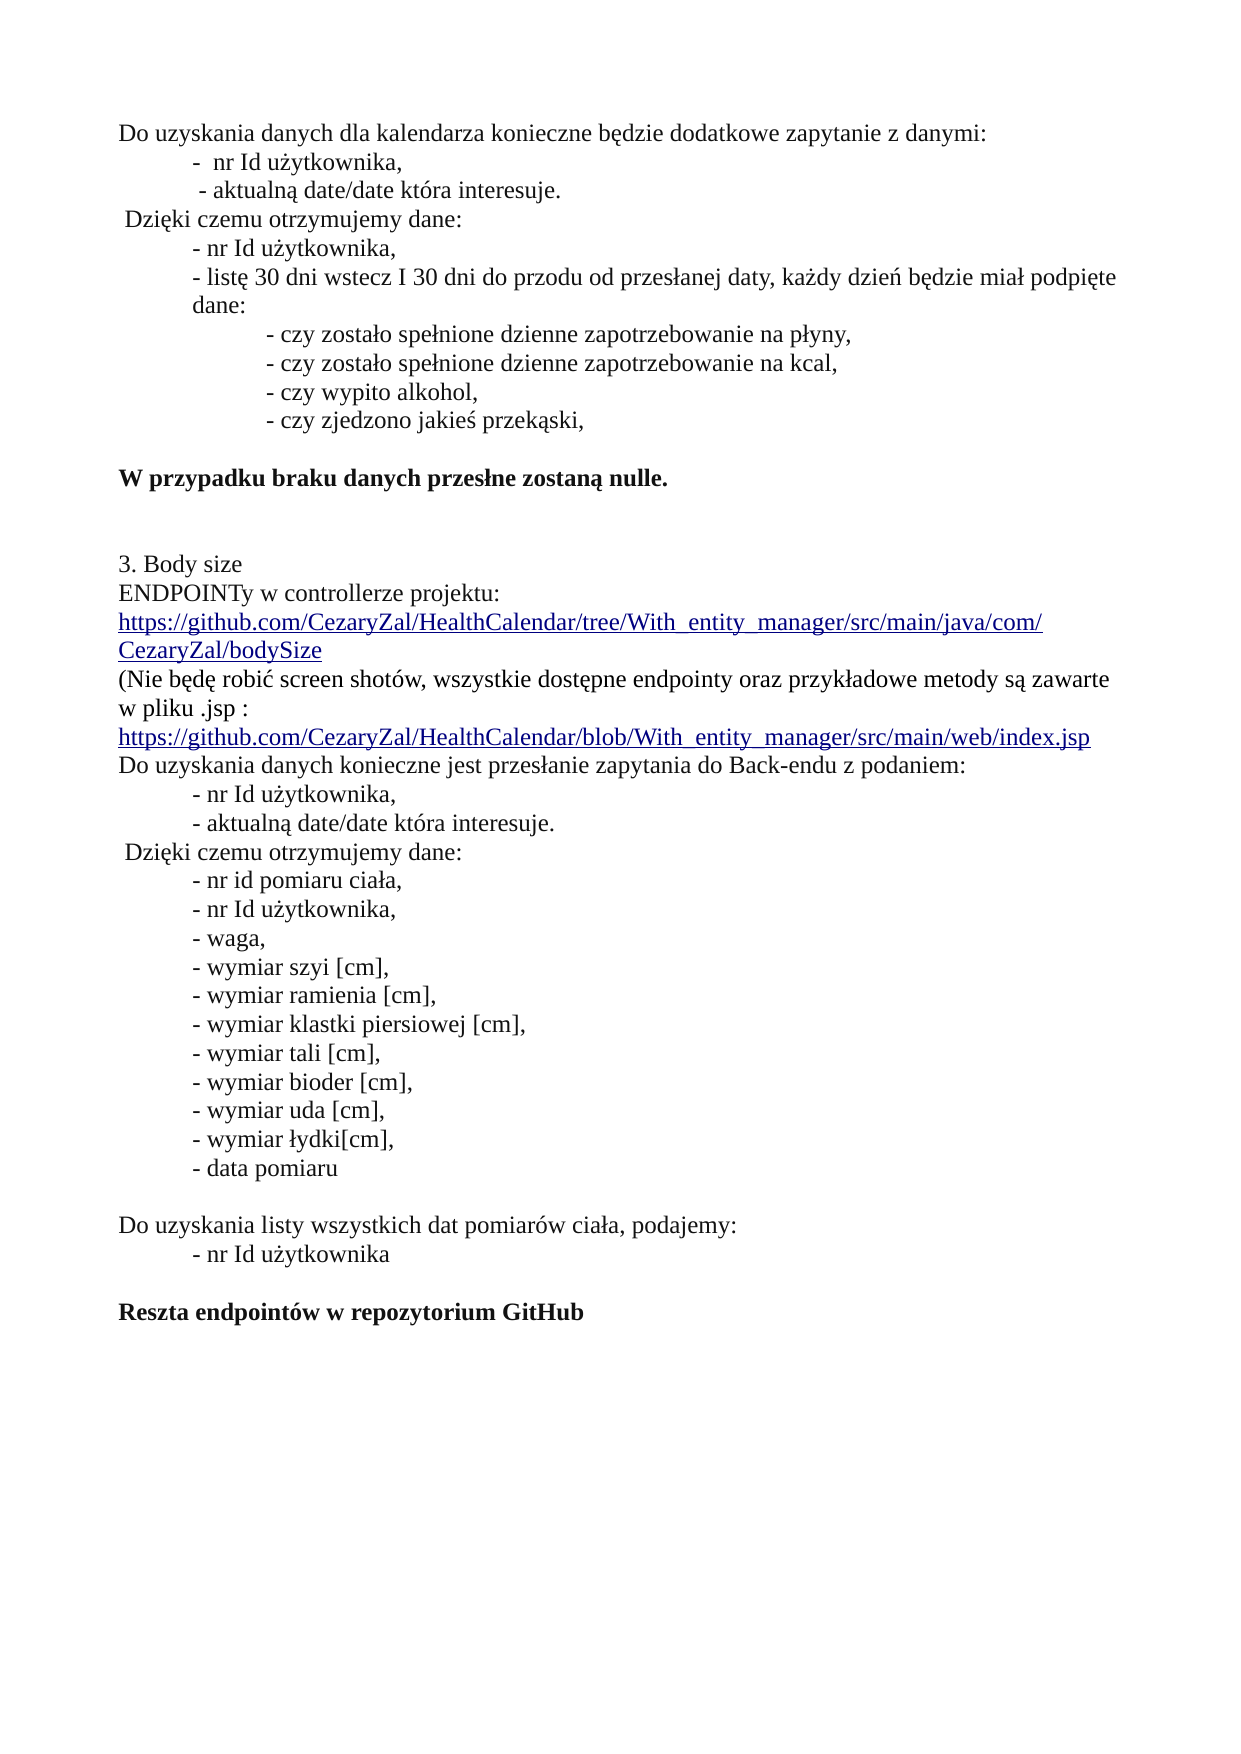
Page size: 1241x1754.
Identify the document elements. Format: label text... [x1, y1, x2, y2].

text - nr Id użytkownika, - listę 30 dni wstecz I 30 dni do przodu od przesłanej daty, każdy dzień będzie miał podpięte dane: - czy zostało spełnione dzienne zapotrzebowanie na płyny, - czy zostało spełnione dzienne zapotrzebowanie na kcal, - czy wypito alkohol, - czy zjedzono jakieś przekąski, [118, 233, 1122, 434]
text ENDPOINTy w controllerze projektu: https://github.com/CezaryZal/HealthCalendar/tree/With_entity_manager/src/main/java/com/CezaryZal/bodySize (Nie będę robić screen shotów, wszystkie dostępne endpointy oraz przykładowe metody są zawarte w pliku .jsp : [118, 578, 1122, 722]
text 3. Body size [118, 549, 1122, 578]
text - nr Id użytkownika, - waga, - wymiar szyi [cm], - wymiar ramienia [cm], - wymiar klastki piersiowej [cm], - wymiar tali [cm], - wymiar bioder [cm], - wymiar uda [cm], - wymiar łydki[cm], - data pomiaru [118, 894, 1122, 1182]
text - nr Id użytkownika, - aktualną date/date która interesuje. Dzięki czemu otrzymujemy dane: - nr id pomiaru ciała, [118, 779, 1122, 894]
text Do uzyskania listy wszystkich dat pomiarów ciała, podajemy: [118, 1211, 1122, 1239]
text Do uzyskania danych konieczne jest przesłanie zapytania do Back-endu z podaniem: [118, 751, 1122, 779]
text https://github.com/CezaryZal/HealthCalendar/blob/With_entity_manager/src/main/web/index.jsp [118, 722, 1122, 751]
text Reszta endpointów w repozytorium GitHub [118, 1297, 1122, 1326]
text - nr Id użytkownika, - aktualną date/date która interesuje. Dzięki czemu otrzymujemy dane: [118, 147, 1122, 233]
text Do uzyskania danych dla kalendarza konieczne będzie dodatkowe zapytanie z danymi: [118, 118, 1122, 147]
text W przypadku braku danych przesłne zostaną nulle. [118, 463, 1122, 492]
text - nr Id użytkownika [118, 1239, 1122, 1268]
